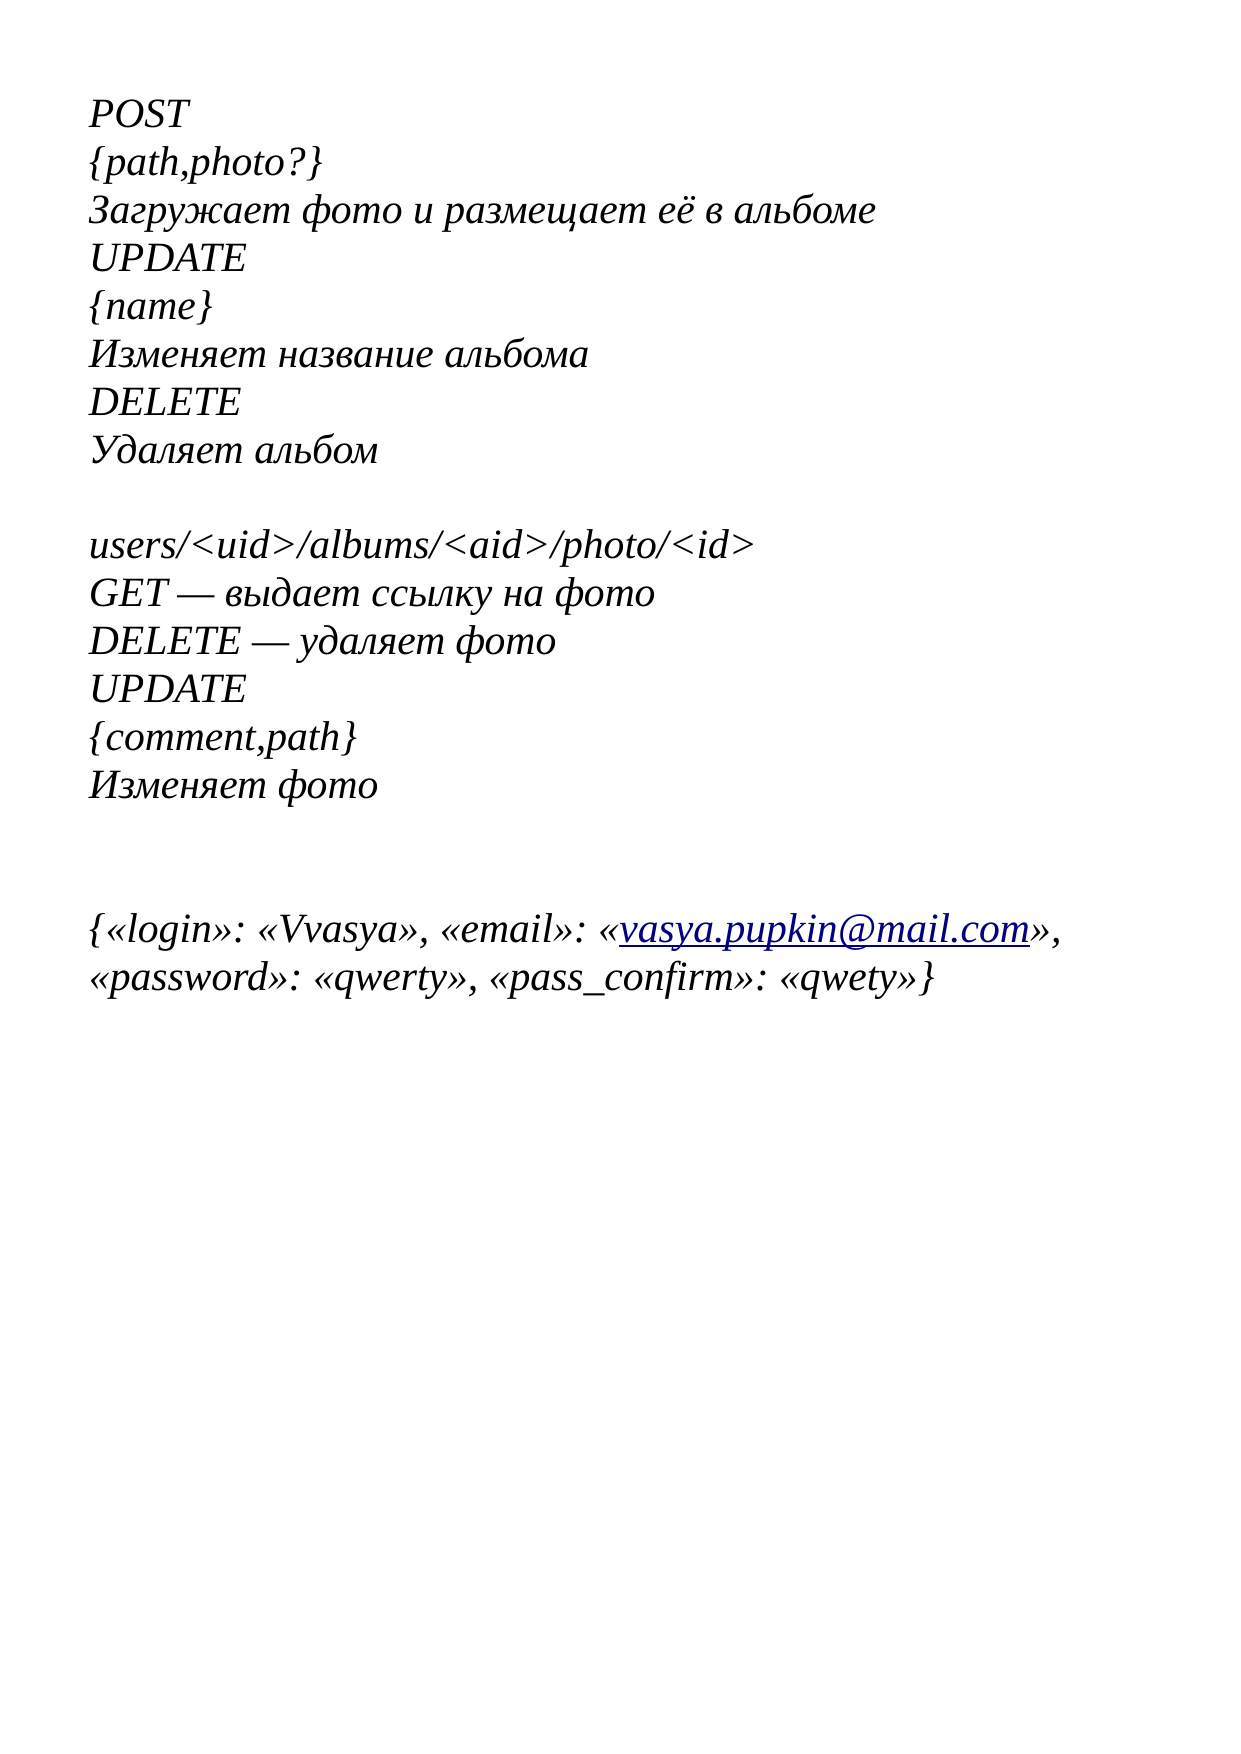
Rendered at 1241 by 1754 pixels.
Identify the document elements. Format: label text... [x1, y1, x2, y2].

text DELETE [89, 376, 1152, 424]
text Загружает фото и размещает её в альбоме [89, 184, 1152, 232]
text Изменяет название альбома [89, 328, 1152, 376]
text UPDATE [89, 664, 1152, 712]
text UPDATE [89, 232, 1152, 280]
text GET — выдает ссылку на фото [89, 568, 1152, 616]
text users/<uid>/albums/<aid>/photo/<id> [89, 520, 1152, 568]
text {«login»: «Vvasya», «email»: «vasya.pupkin@mail.com», «password»: «qwerty», «pass_confirm»: «qwety»} [89, 903, 1152, 999]
text Изменяет фото [89, 759, 1152, 807]
text DELETE — удаляет фото [89, 616, 1152, 664]
text {path,photo?} [89, 137, 1152, 184]
text Удаляет альбом [89, 424, 1152, 472]
text POST [89, 89, 1152, 137]
text {comment,path} [89, 712, 1152, 759]
text {name} [89, 280, 1152, 328]
